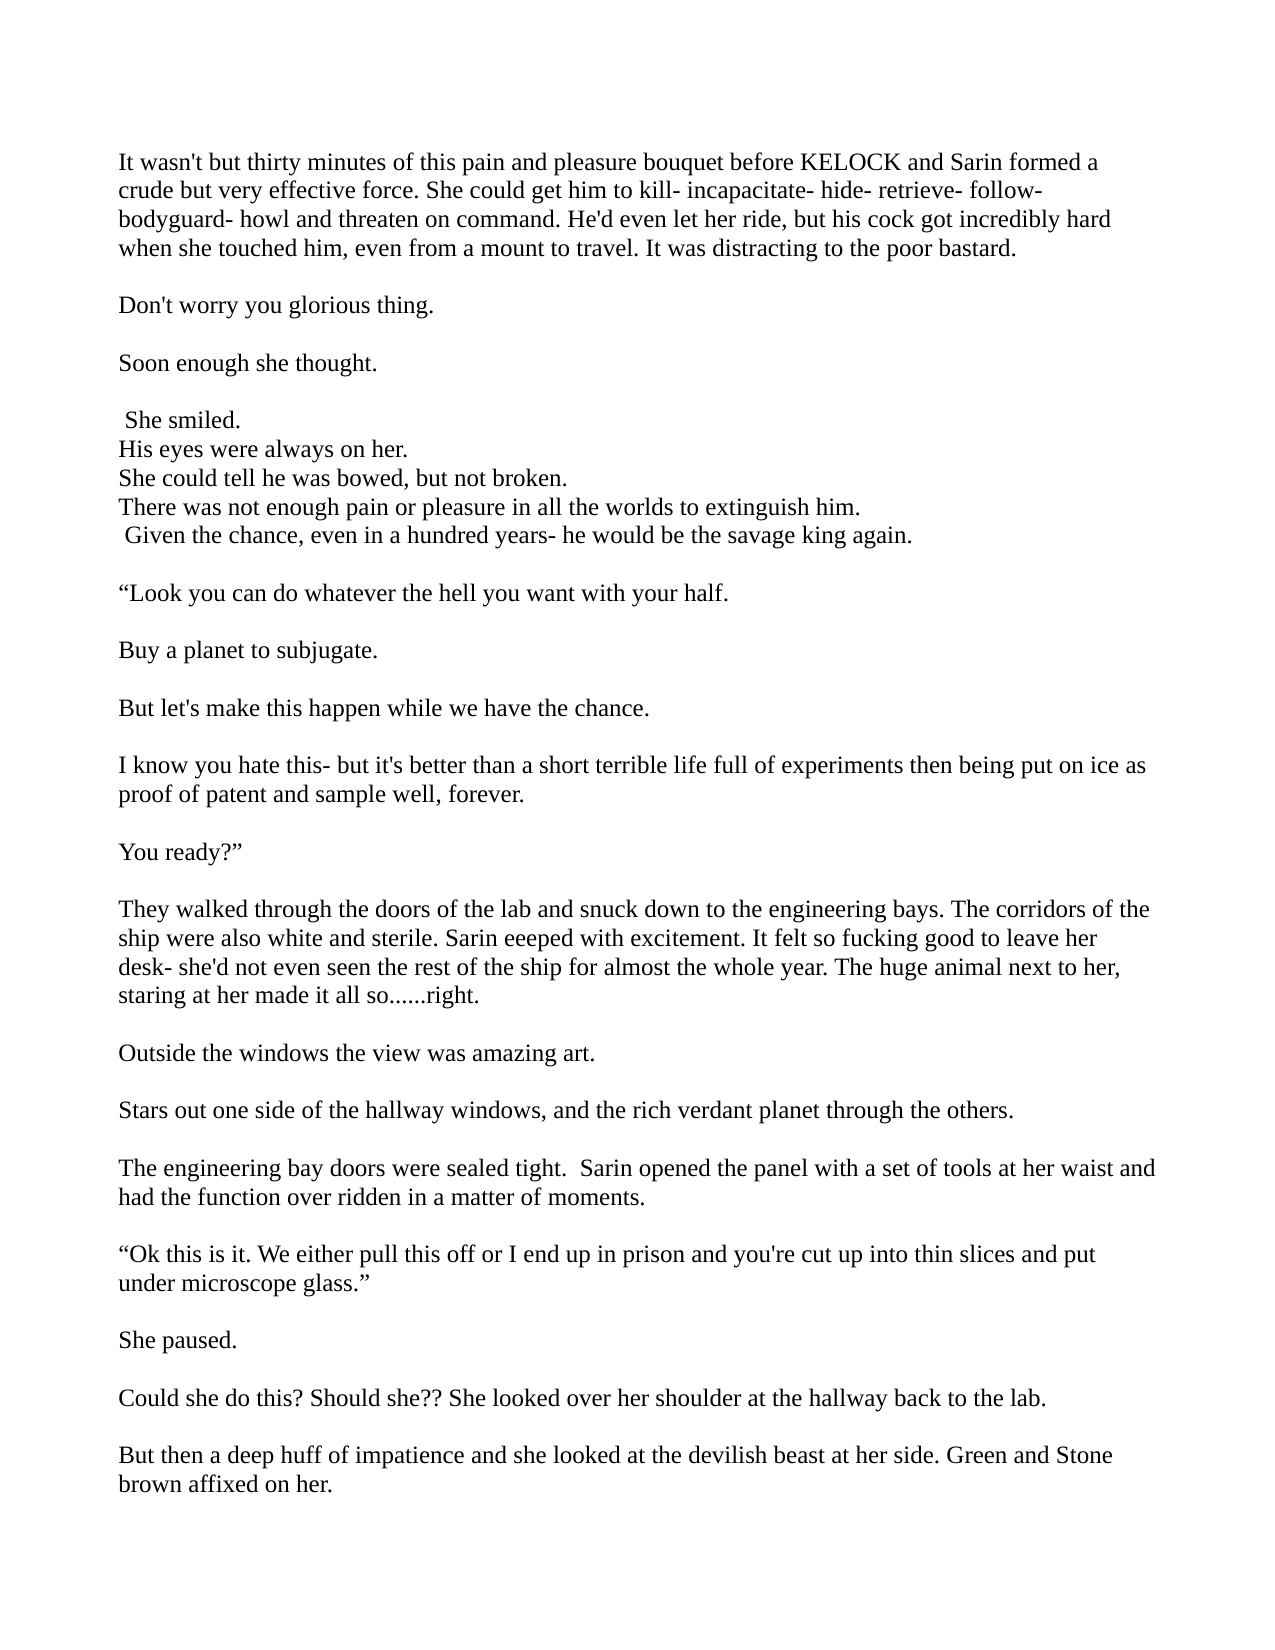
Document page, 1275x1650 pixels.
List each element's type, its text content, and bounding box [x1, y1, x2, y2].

text Buy a planet to subjugate. [118, 636, 1157, 664]
text “Look you can do whatever the hell you want with your half. [118, 578, 1157, 607]
text Soon enough she thought. [118, 348, 1157, 377]
text They walked through the doors of the lab and snuck down to the engineering bays. The corridors of the ship were also white and sterile. Sarin eeeped with excitement. It felt so fucking good to leave her desk- she'd not even seen the rest of the ship for almost the whole year. The huge animal next to her, staring at her made it all so......right. [118, 894, 1157, 1009]
text She smiled. [118, 406, 1157, 434]
text She paused. Could she do this? Should she?? She looked over her shoulder at the hallway back to the lab. [118, 1326, 1157, 1412]
text The engineering bay doors were sealed tight. Sarin opened the panel with a set of tools at her waist and had the function over ridden in a matter of moments. [118, 1153, 1157, 1211]
text There was not enough pain or pleasure in all the worlds to extinguish him. [118, 492, 1157, 521]
text You ready?” [118, 837, 1157, 866]
text It wasn't but thirty minutes of this pain and pleasure bouquet before KELOCK and Sarin formed a crude but very effective force. She could get him to kill- incapacitate- hide- retrieve- follow- bodyguard- howl and threaten on command. He'd even let her ride, but his cock got incredibly hard when she touched him, even from a mount to travel. It was distracting to the poor bastard. [118, 147, 1157, 262]
text Given the chance, even in a hundred years- he would be the savage king again. [118, 521, 1157, 549]
text But then a deep huff of impatience and she looked at the devilish beast at her side. Green and Stone brown affixed on her. [118, 1441, 1157, 1498]
text Outside the windows the view was amazing art. [118, 1009, 1157, 1067]
text Don't worry you glorious thing. [118, 291, 1157, 319]
text She could tell he was bowed, but not broken. [118, 463, 1157, 492]
text His eyes were always on her. [118, 434, 1157, 463]
text Stars out one side of the hallway windows, and the rich verdant planet through the others. [118, 1096, 1157, 1124]
text I know you hate this- but it's better than a short terrible life full of experiments then being put on ice as proof of patent and sample well, forever. [118, 751, 1157, 808]
text “Ok this is it. We either pull this off or I end up in prison and you're cut up into thin slices and put under microscope glass.” [118, 1239, 1157, 1297]
text But let's make this happen while we have the chance. [118, 693, 1157, 722]
